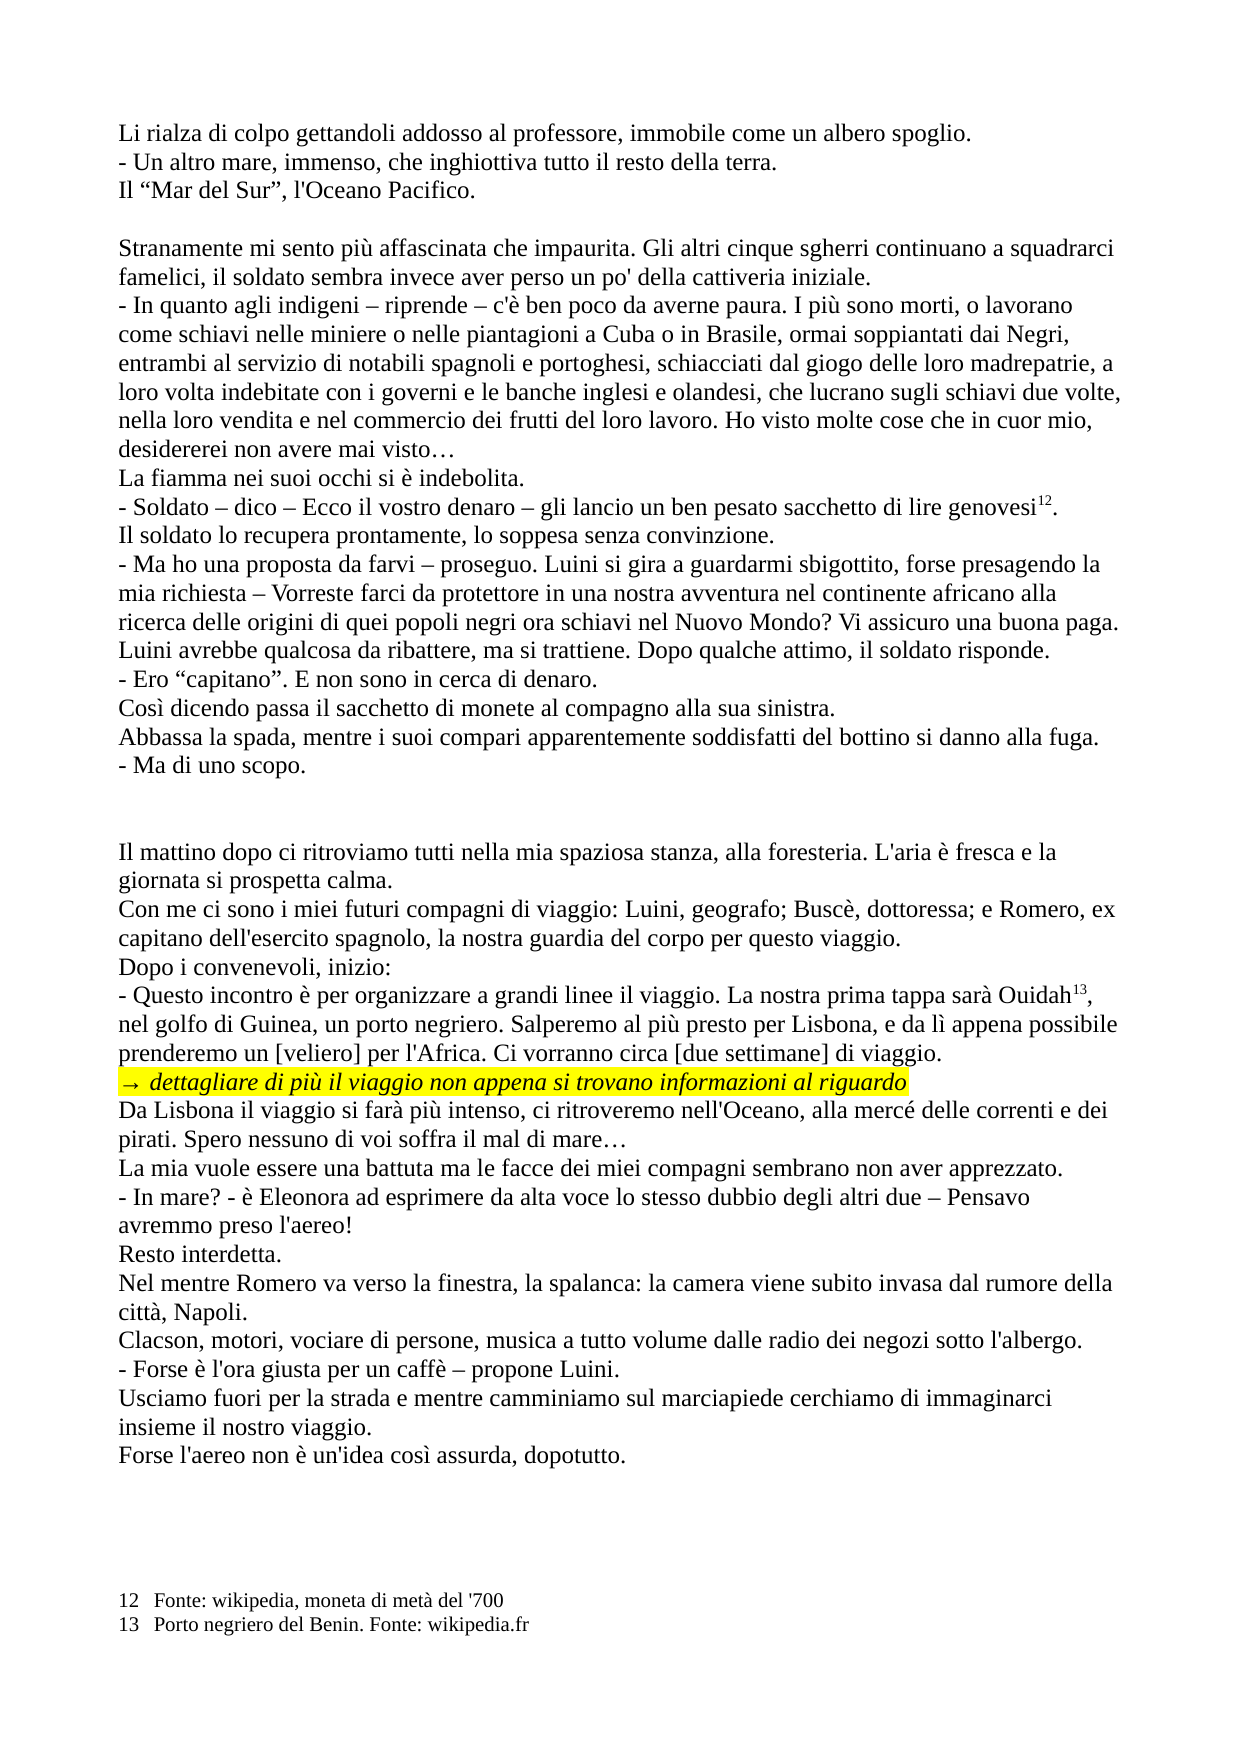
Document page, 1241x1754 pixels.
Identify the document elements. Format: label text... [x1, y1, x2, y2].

text - In quanto agli indigeni – riprende – c'è ben poco da averne paura. I più sono morti, o lavorano come schiavi nelle miniere o nelle piantagioni a Cuba o in Brasile, ormai soppiantati dai Negri, entrambi al servizio di notabili spagnoli e portoghesi, schiacciati dal giogo delle loro madrepatrie, a loro volta indebitate con i governi e le banche inglesi e olandesi, che lucrano sugli schiavi due volte, nella loro vendita e nel commercio dei frutti del loro lavoro. Ho visto molte cose che in cuor mio, desidererei non avere mai visto… [118, 291, 1122, 463]
text Il mattino dopo ci ritroviamo tutti nella mia spaziosa stanza, alla foresteria. L'aria è fresca e la giornata si prospetta calma. [118, 837, 1122, 894]
text Con me ci sono i miei futuri compagni di viaggio: Luini, geografo; Buscè, dottoressa; e Romero, ex capitano dell'esercito spagnolo, la nostra guardia del corpo per questo viaggio. [118, 894, 1122, 952]
text - Soldato – dico – Ecco il vostro denaro – gli lancio un ben pesato sacchetto di lire genovesi. [118, 492, 1122, 521]
text Fonte: wikipedia, moneta di metà del '700 [118, 1588, 1122, 1612]
text Usciamo fuori per la strada e mentre camminiamo sul marciapiede cerchiamo di immaginarci insieme il nostro viaggio. [118, 1383, 1122, 1441]
text Luini avrebbe qualcosa da ribattere, ma si trattiene. Dopo qualche attimo, il soldato risponde. [118, 636, 1122, 664]
text - Ero “capitano”. E non sono in cerca di denaro. [118, 664, 1122, 693]
text La mia vuole essere una battuta ma le facce dei miei compagni sembrano non aver apprezzato. [118, 1153, 1122, 1182]
text Li rialza di colpo gettandoli addosso al professore, immobile come un albero spoglio. [118, 118, 1122, 147]
text - In mare? - è Eleonora ad esprimere da alta voce lo stesso dubbio degli altri due – Pensavo avremmo preso l'aereo! [118, 1182, 1122, 1239]
text Così dicendo passa il sacchetto di monete al compagno alla sua sinistra. [118, 693, 1122, 722]
text Stranamente mi sento più affascinata che impaurita. Gli altri cinque sgherri continuano a squadrarci famelici, il soldato sembra invece aver perso un po' della cattiveria iniziale. [118, 233, 1122, 291]
text - Un altro mare, immenso, che inghiottiva tutto il resto della terra. [118, 147, 1122, 176]
text Abbassa la spada, mentre i suoi compari apparentemente soddisfatti del bottino si danno alla fuga. [118, 722, 1122, 751]
text Nel mentre Romero va verso la finestra, la spalanca: la camera viene subito invasa dal rumore della città, Napoli. [118, 1268, 1122, 1326]
text Dopo i convenevoli, inizio: [118, 952, 1122, 981]
text - Ma di uno scopo. [118, 751, 1122, 779]
text Porto negriero del Benin. Fonte: wikipedia.fr [118, 1612, 1122, 1636]
text - Forse è l'ora giusta per un caffè – propone Luini. [118, 1354, 1122, 1383]
text Il soldato lo recupera prontamente, lo soppesa senza convinzione. [118, 521, 1122, 549]
text - Ma ho una proposta da farvi – proseguo. Luini si gira a guardarmi sbigottito, forse presagendo la mia richiesta – Vorreste farci da protettore in una nostra avventura nel continente africano alla ricerca delle origini di quei popoli negri ora schiavi nel Nuovo Mondo? Vi assicuro una buona paga. [118, 549, 1122, 636]
text → dettagliare di più il viaggio non appena si trovano informazioni al riguardo [118, 1067, 1122, 1096]
text Il “Mar del Sur”, l'Oceano Pacifico. [118, 176, 1122, 204]
text Forse l'aereo non è un'idea così assurda, dopotutto. [118, 1441, 1122, 1469]
text Resto interdetta. [118, 1239, 1122, 1268]
text Clacson, motori, vociare di persone, musica a tutto volume dalle radio dei negozi sotto l'albergo. [118, 1326, 1122, 1354]
text - Questo incontro è per organizzare a grandi linee il viaggio. La nostra prima tappa sarà Ouidah, nel golfo di Guinea, un porto negriero. Salperemo al più presto per Lisbona, e da lì appena possibile prenderemo un [veliero] per l'Africa. Ci vorranno circa [due settimane] di viaggio. [118, 981, 1122, 1067]
text Da Lisbona il viaggio si farà più intenso, ci ritroveremo nell'Oceano, alla mercé delle correnti e dei pirati. Spero nessuno di voi soffra il mal di mare… [118, 1096, 1122, 1153]
text La fiamma nei suoi occhi si è indebolita. [118, 463, 1122, 492]
